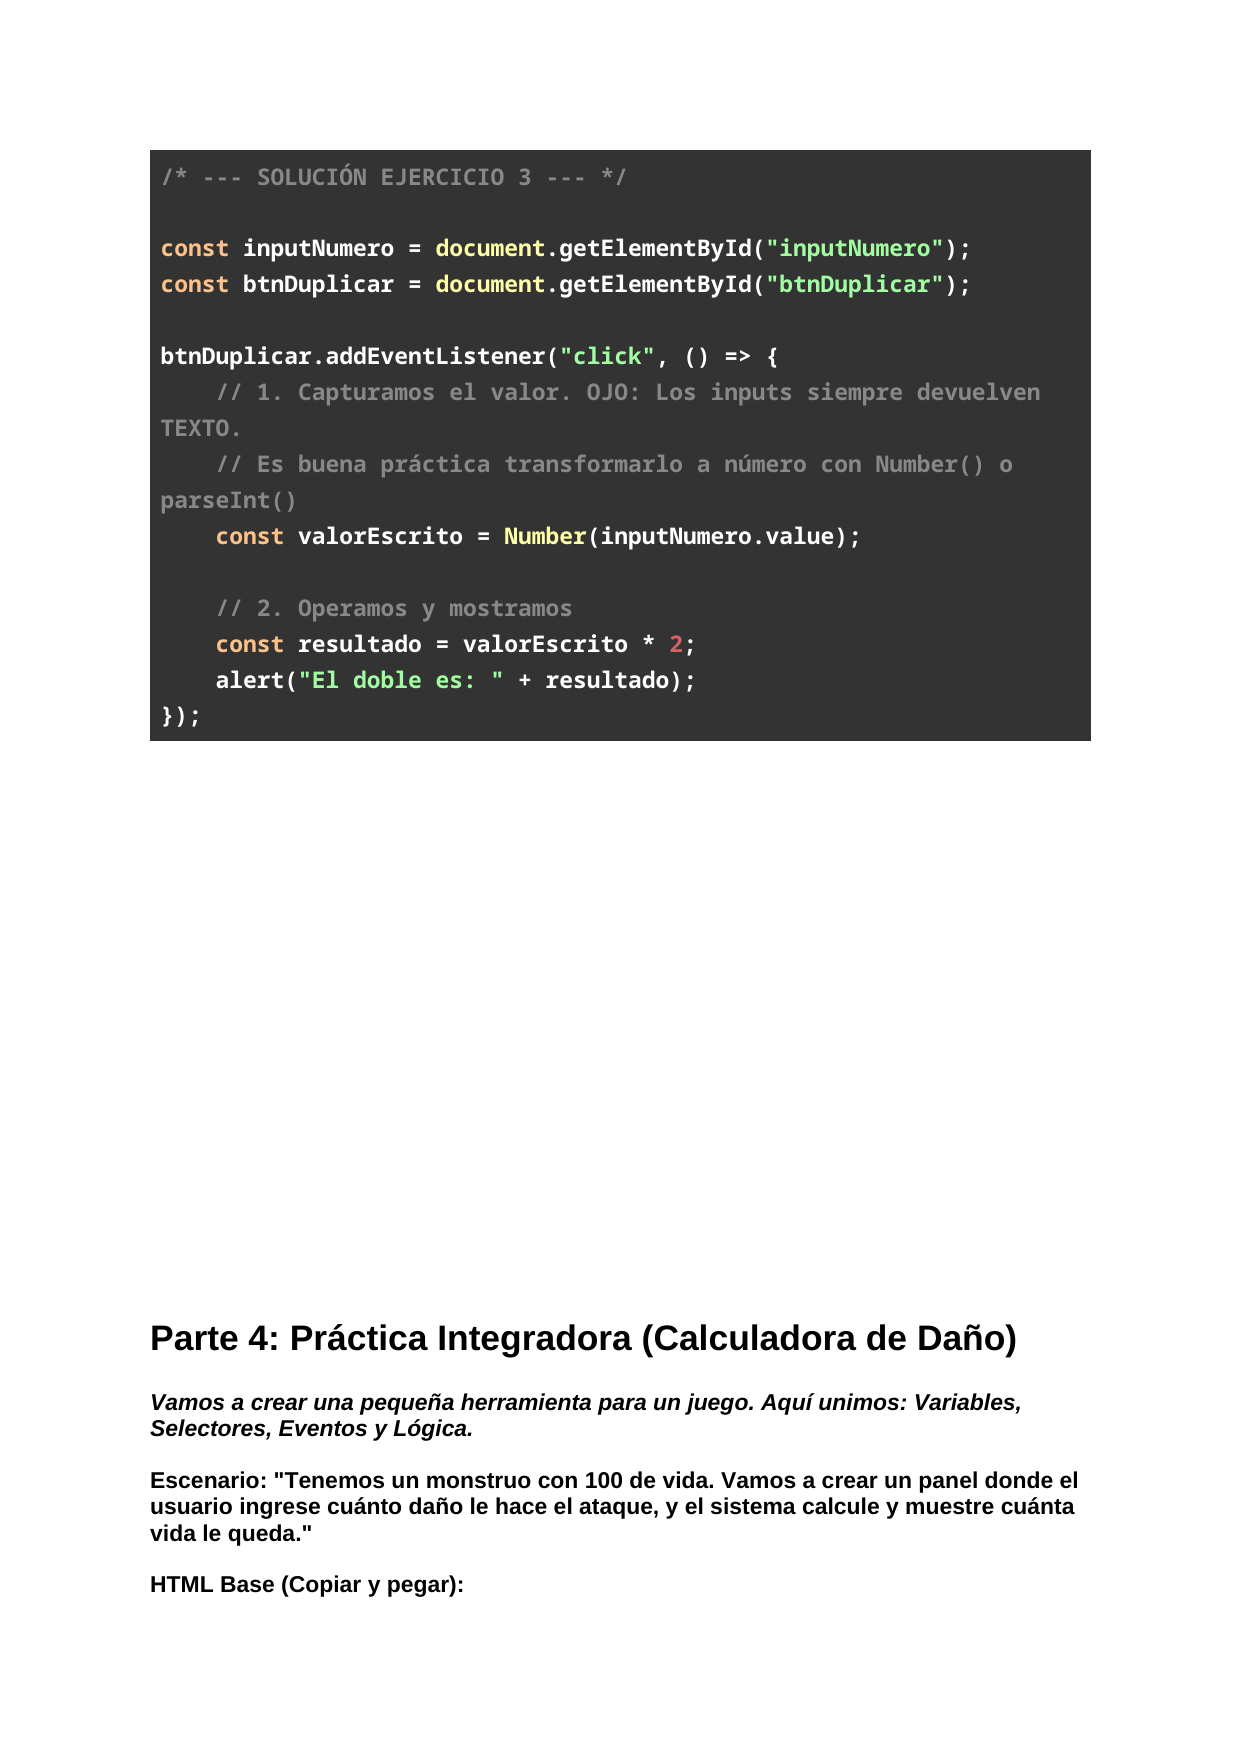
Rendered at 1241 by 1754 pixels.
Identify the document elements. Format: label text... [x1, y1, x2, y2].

text Parte 4: Práctica Integradora (Calculadora de Daño) [150, 1224, 1090, 1358]
text HTML Base (Copiar y pegar): [150, 1571, 1090, 1597]
table_header /* --- SOLUCIÓN EJERCICIO 3 --- */ const inputNumero = document.getElementById("inputNumero"); const btnDuplicar = document.getElementById("btnDuplicar"); btnDuplicar.addEventListener("click", () => { // 1. Capturamos el valor. OJO: Los inputs siempre devuelven TEXTO. // Es buena práctica transformarlo a número con Number() o parseInt() const valorEscrito = Number(inputNumero.value); // 2. Operamos y mostramos const resultado = valorEscrito * 2; alert("El doble es: " + resultado); }); [150, 150, 1091, 741]
text Escenario: "Tenemos un monstruo con 100 de vida. Vamos a crear un panel donde el usuario ingrese cuánto daño le hace el ataque, y el sistema calcule y muestre cuánta vida le queda." [150, 1467, 1090, 1546]
text Vamos a crear una pequeña herramienta para un juego. Aquí unimos: Variables, Selectores, Eventos y Lógica. [150, 1389, 1090, 1442]
